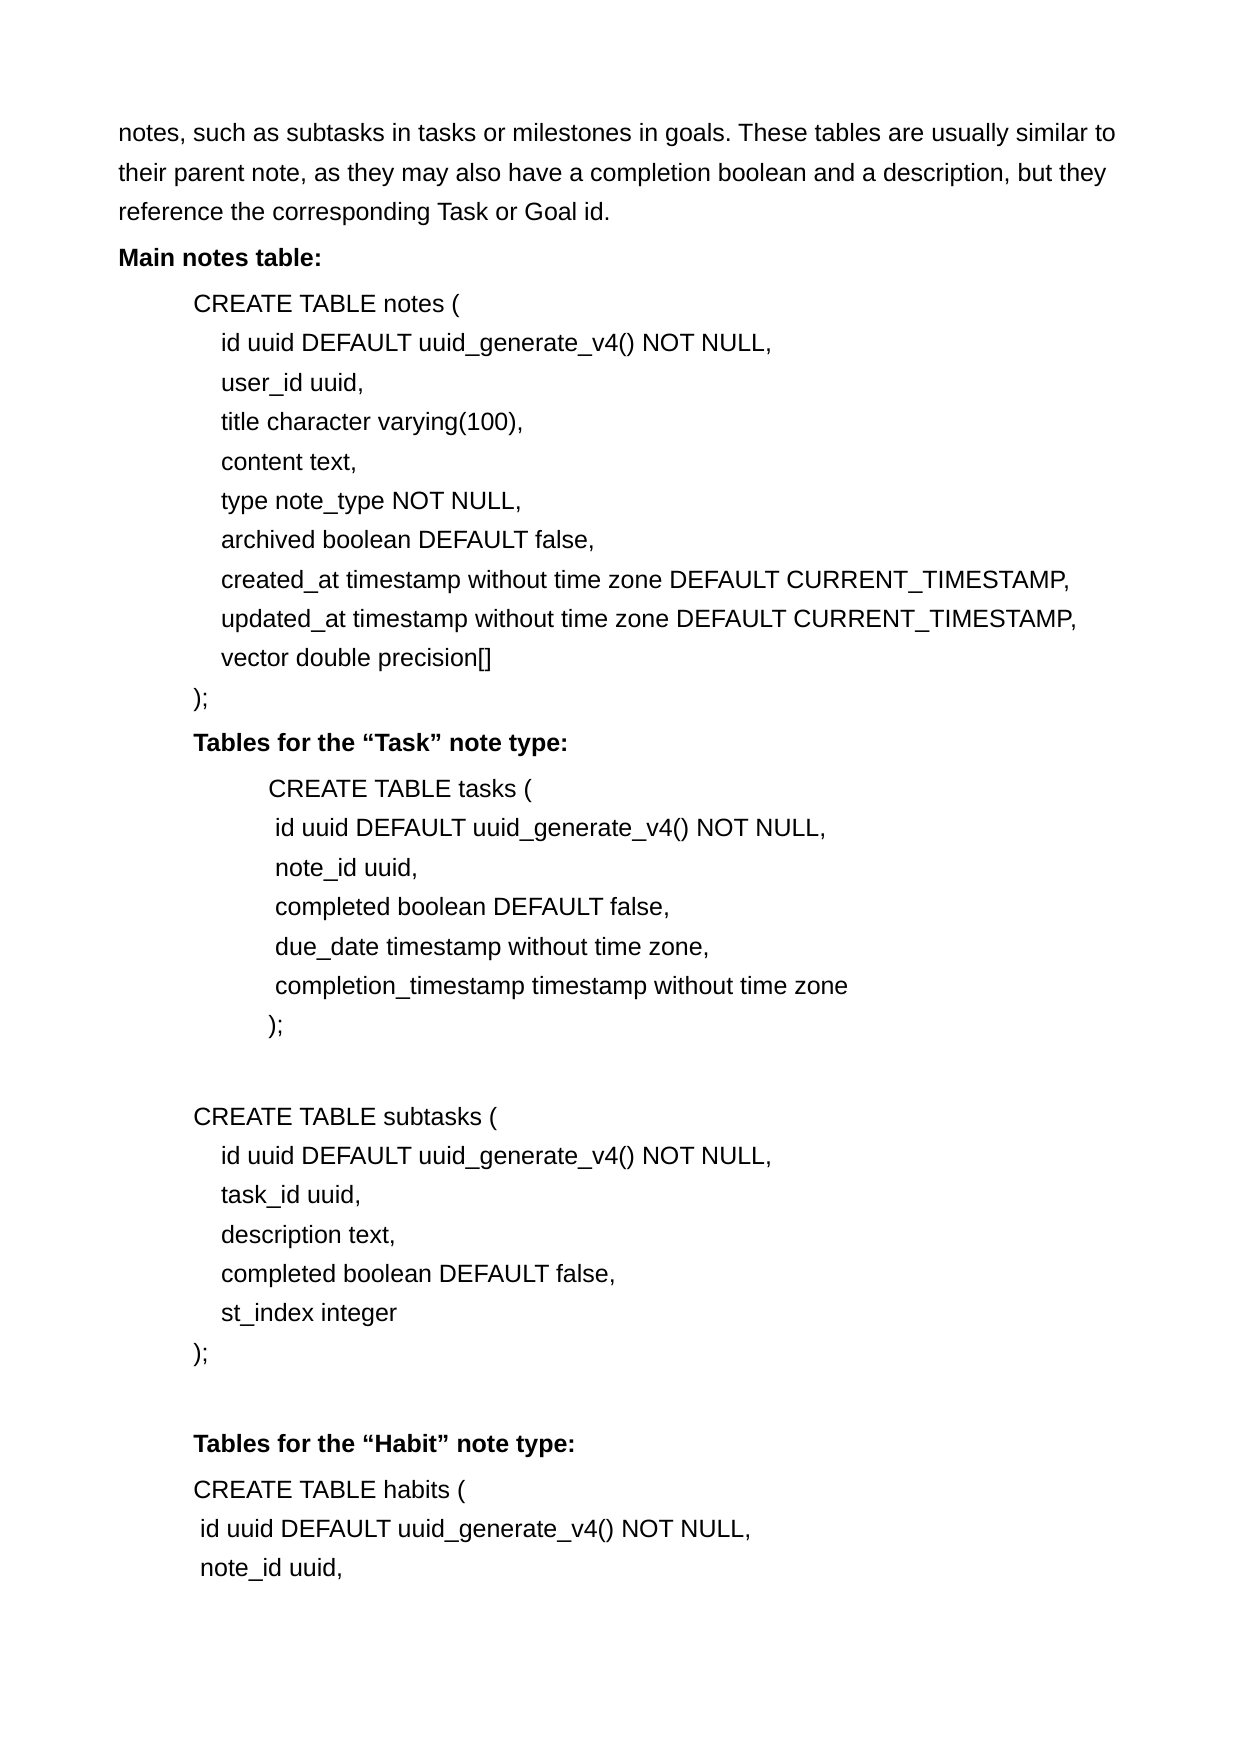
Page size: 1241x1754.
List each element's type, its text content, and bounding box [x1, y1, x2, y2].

text CREATE TABLE subtasks ( id uuid DEFAULT uuid_generate_v4() NOT NULL, task_id uuid, description text, completed boolean DEFAULT false, st_index integer ); [193, 1101, 1122, 1366]
text CREATE TABLE habits ( id uuid DEFAULT uuid_generate_v4() NOT NULL, note_id uuid, [193, 1474, 1122, 1582]
list Main notes table: [118, 243, 1122, 272]
text Tables for the “Task” note type: [193, 728, 1122, 757]
text CREATE TABLE notes ( id uuid DEFAULT uuid_generate_v4() NOT NULL, user_id uuid, title character varying(100), content text, type note_type NOT NULL, archived boolean DEFAULT false, created_at timestamp without time zone DEFAULT CURRENT_TIMESTAMP, updated_at timestamp without time zone DEFAULT CURRENT_TIMESTAMP, vector double precision[] ); [193, 289, 1122, 711]
list notes, such as subtasks in tasks or milestones in goals. These tables are usually similar to their parent note, as they may also have a completion boolean and a description, but they reference the corresponding Task or Goal id. [118, 118, 1122, 226]
text CREATE TABLE tasks ( id uuid DEFAULT uuid_generate_v4() NOT NULL, note_id uuid, completed boolean DEFAULT false, due_date timestamp without time zone, completion_timestamp timestamp without time zone ); [268, 774, 1122, 1039]
text Tables for the “Habit” note type: [193, 1429, 1122, 1458]
